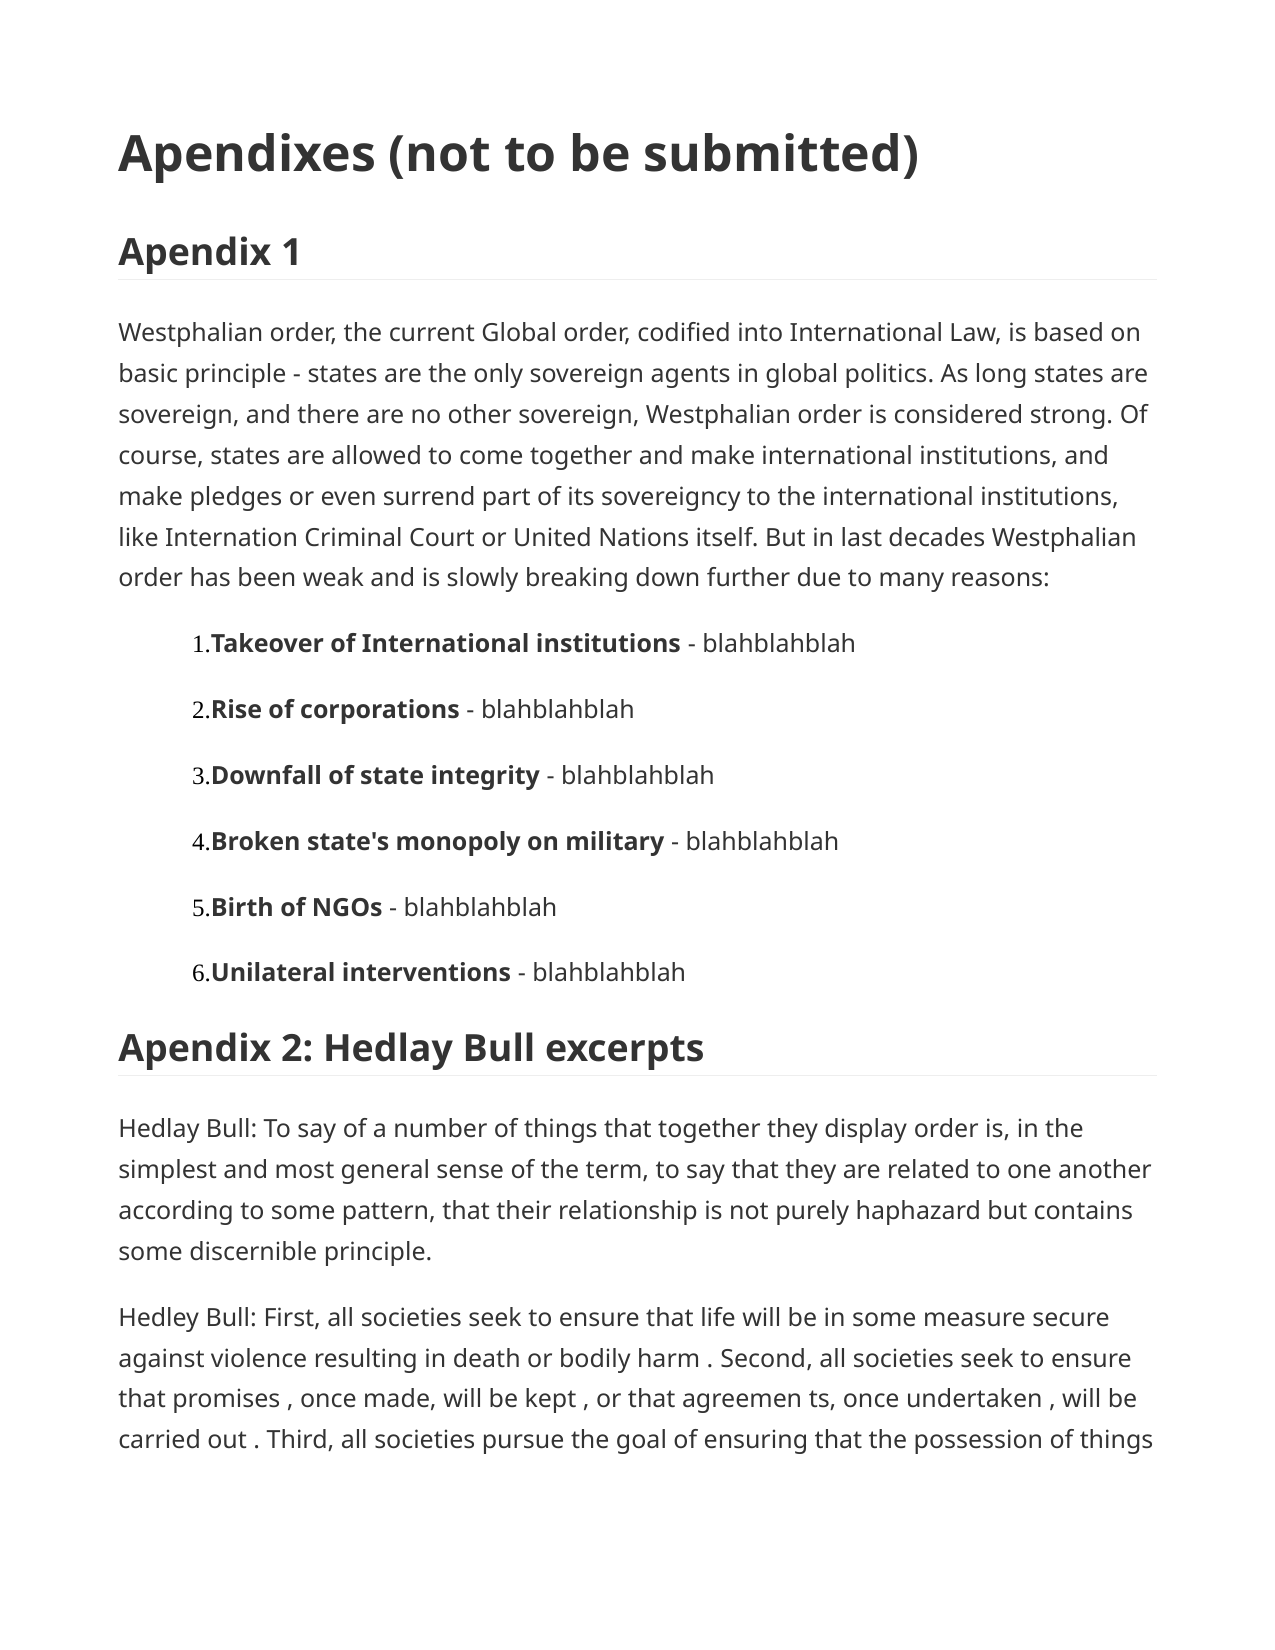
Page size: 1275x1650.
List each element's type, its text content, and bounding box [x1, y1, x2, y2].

subtitle Apendix 2: Hedlay Bull excerpts [118, 1021, 1157, 1075]
text Hedlay Bull: To say of a number of things that together they display order is, in the simplest and most general sense of the term, to say that they are related to one another according to some pattern, that their relationship is not purely haphazard but contains some discernible principle. [118, 1111, 1157, 1268]
list Downfall of state integrity - blahblahblah [118, 757, 1157, 792]
list Takeover of International institutions - blahblahblah [118, 626, 1157, 660]
list Unilateral interventions - blahblahblah [118, 955, 1157, 989]
list Birth of NGOs - blahblahblah [118, 889, 1157, 923]
list Rise of corporations - blahblahblah [118, 692, 1157, 726]
list Broken state's monopoly on military - blahblahblah [118, 823, 1157, 857]
subtitle Apendix 1 [118, 225, 1157, 279]
text Hedley Bull: First, all societies seek to ensure that life will be in some measure secure against violence resulting in death or bodily harm . Second, all societies seek to ensure that promises , once made, will be kept , or that agreemen ts, once undertaken , will be carried out . Third, all societies pursue the goal of ensuring that the possession of things [118, 1299, 1157, 1456]
subtitle Apendixes (not to be submitted) [118, 118, 1157, 186]
text Westphalian order, the current Global order, codified into International Law, is based on basic principle - states are the only sovereign agents in global politics. As long states are sovereign, and there are no other sovereign, Westphalian order is considered strong. Of course, states are allowed to come together and make international institutions, and make pledges or even surrend part of its sovereigncy to the international institutions, like Internation Criminal Court or United Nations itself. But in last decades Westphalian order has been weak and is slowly breaking down further due to many reasons: [118, 315, 1157, 594]
